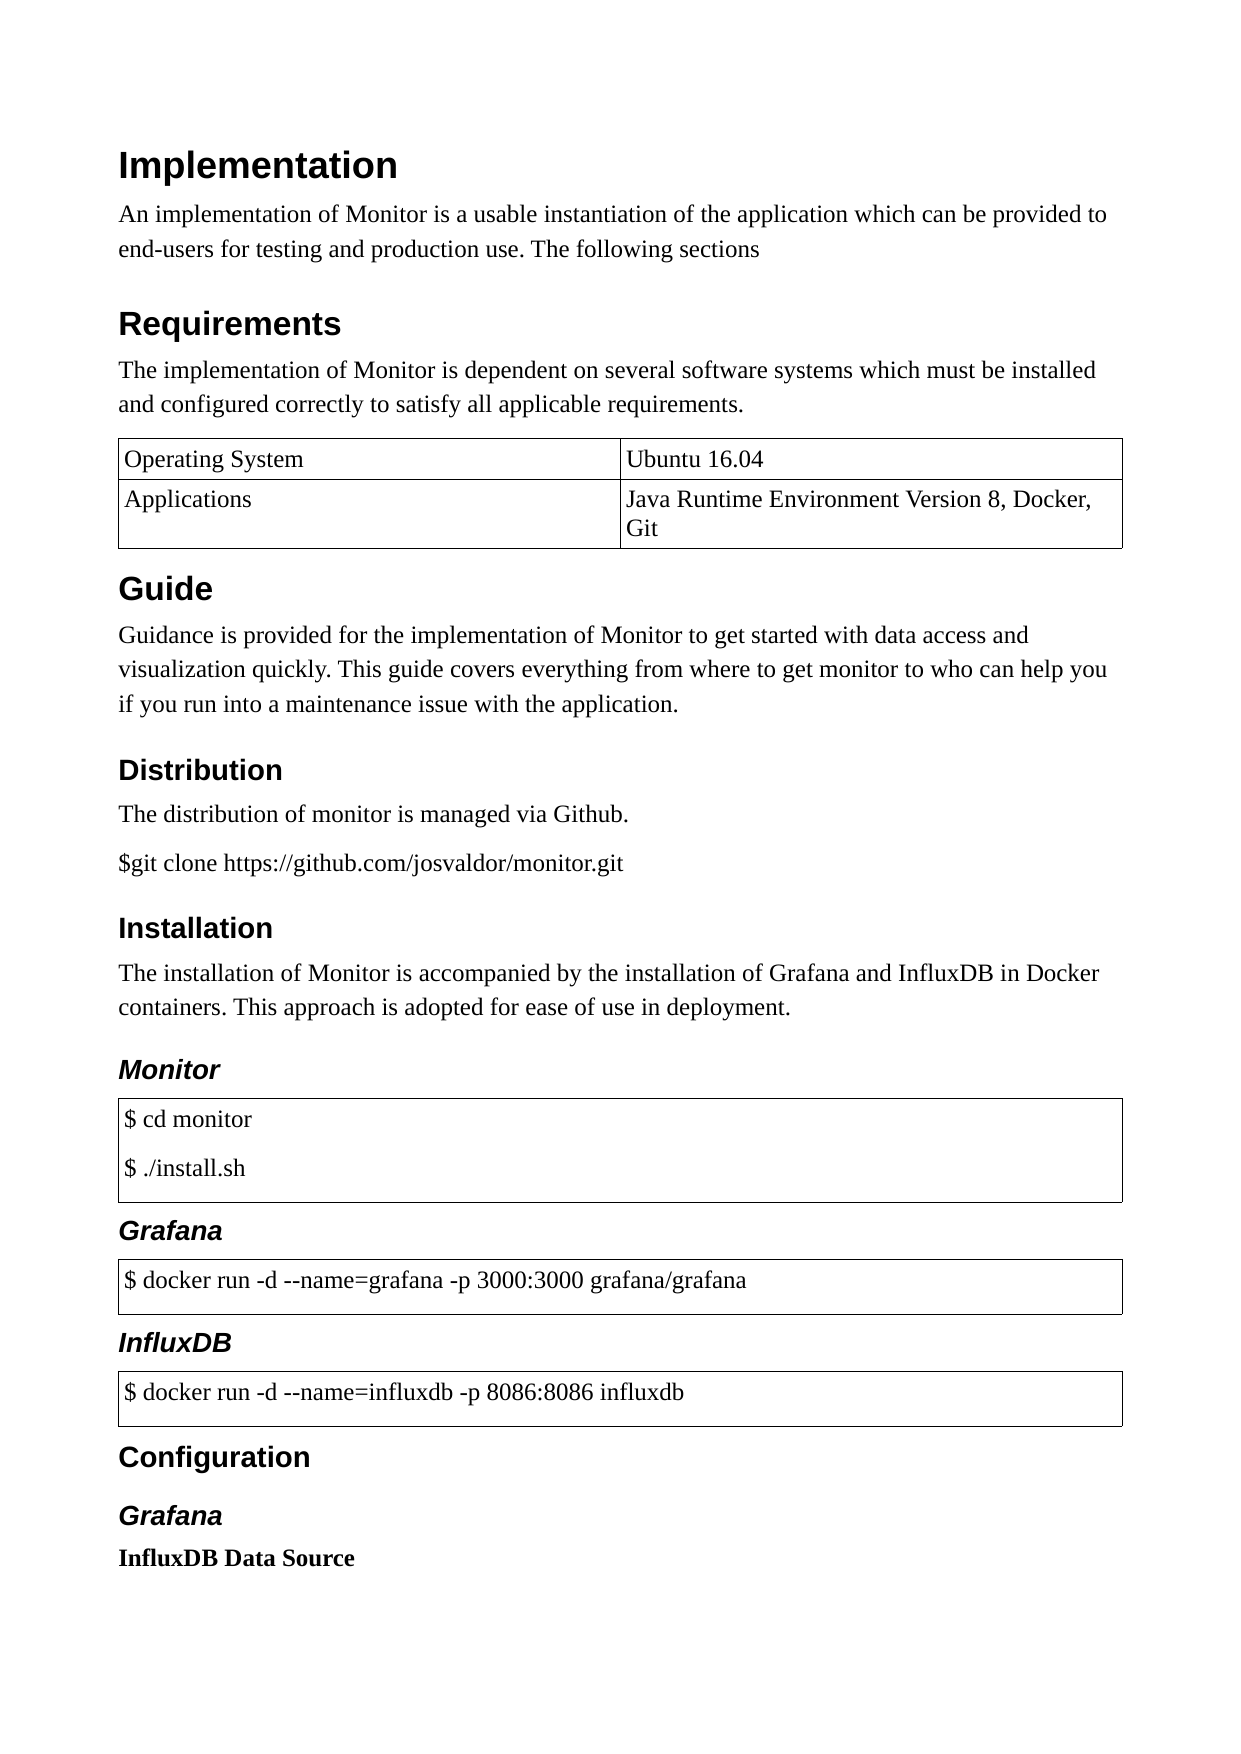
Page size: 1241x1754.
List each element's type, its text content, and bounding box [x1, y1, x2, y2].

subtitle Monitor [118, 1054, 1122, 1086]
subtitle Installation [118, 911, 1122, 945]
subtitle Guide [118, 569, 1122, 607]
text The distribution of monitor is managed via Github. [118, 799, 1122, 827]
subtitle Grafana [118, 1499, 1122, 1531]
table_header Ubuntu 16.04 [621, 439, 1122, 479]
table_header $ docker run -d --name=influxdb -p 8086:8086 influxdb [119, 1372, 1122, 1426]
text Guidance is provided for the implementation of Monitor to get started with data access and visualization quickly. This guide covers everything from where to get monitor to who can help you if you run into a maintenance issue with the application. [118, 620, 1122, 717]
subtitle Implementation [118, 143, 1122, 187]
table_header Operating System [119, 439, 620, 479]
subtitle Configuration [118, 1440, 1122, 1474]
subtitle Grafana [118, 1214, 1122, 1246]
subtitle InfluxDB [118, 1326, 1122, 1358]
text The installation of Monitor is accompanied by the installation of Grafana and InfluxDB in Docker containers. This approach is adopted for ease of use in deployment. [118, 958, 1122, 1021]
table_cell Java Runtime Environment Version 8, Docker, Git [621, 480, 1122, 548]
table_header $ cd monitor $ ./install.sh [119, 1099, 1122, 1202]
text An implementation of Monitor is a usable instantiation of the application which can be provided to end-users for testing and production use. The following sections [118, 199, 1122, 262]
table_header $ docker run -d --name=grafana -p 3000:3000 grafana/grafana [119, 1260, 1122, 1314]
text $git clone https://github.com/josvaldor/monitor.git [118, 848, 1122, 876]
subtitle Distribution [118, 752, 1122, 786]
subtitle Requirements [118, 304, 1122, 342]
text The implementation of Monitor is dependent on several software systems which must be installed and configured correctly to satisfy all applicable requirements. [118, 355, 1122, 418]
table_cell Applications [119, 480, 620, 548]
text InfluxDB Data Source [118, 1543, 1122, 1572]
